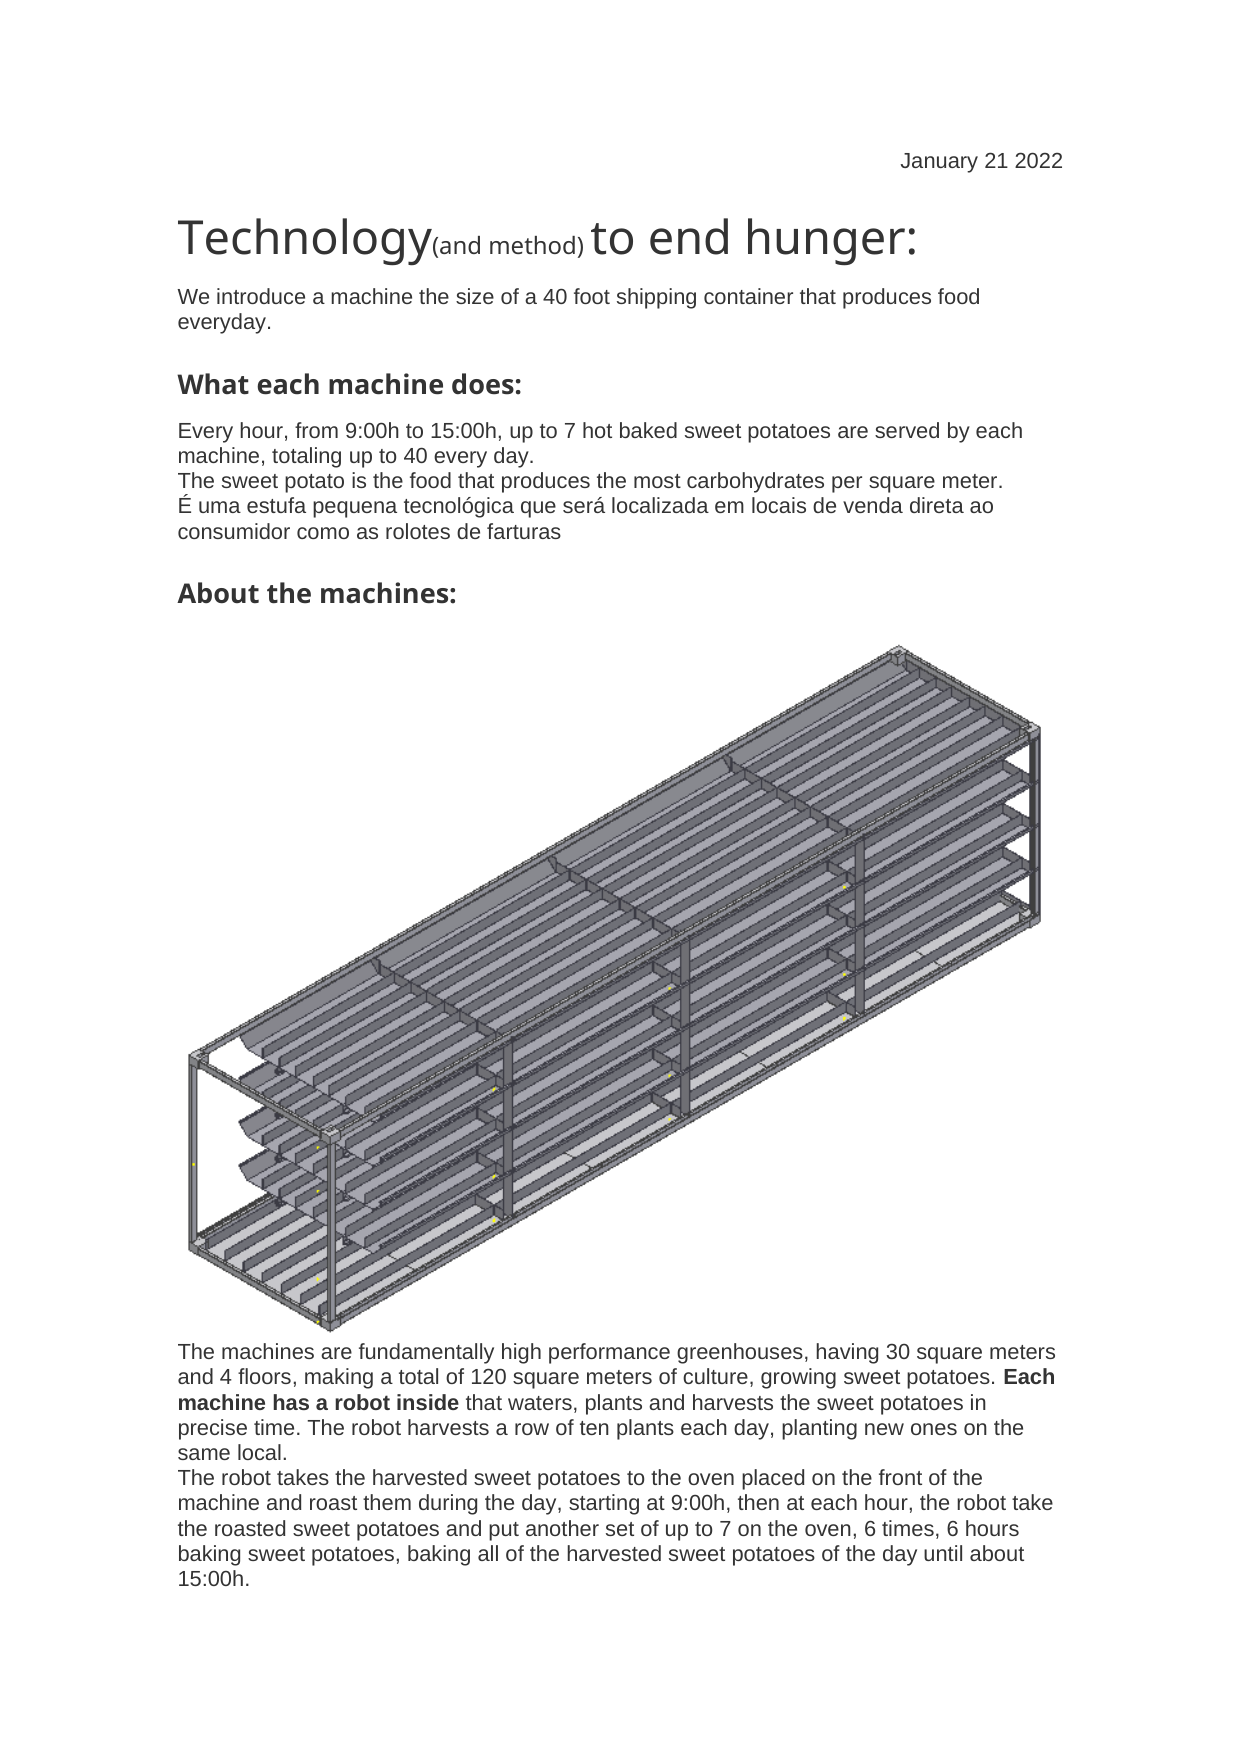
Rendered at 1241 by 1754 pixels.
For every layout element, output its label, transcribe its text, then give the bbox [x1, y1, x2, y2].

text Every hour, from 9:00h to 15:00h, up to 7 hot baked sweet potatoes are served by each machine, totaling up to 40 every day. The sweet potato is the food that produces the most carbohydrates per square meter. É uma estufa pequena tecnológica que será localizada em locais de venda direta ao consumidor como as rolotes de farturas [177, 418, 1063, 544]
text The machines are fundamentally high performance greenhouses, having 30 square meters and 4 floors, making a total of 120 square meters of culture, growing sweet potatoes. Each machine has a robot inside that waters, plants and harvests the sweet potatoes in precise time. The robot harvests a row of ten plants each day, planting new ones on the same local. The robot takes the harvested sweet potatoes to the oven placed on the front of the machine and roast them during the day, starting at 9:00h, then at each hour, the robot take the roasted sweet potatoes and put another set of up to 7 on the oven, 6 times, 6 hours baking sweet potatoes, baking all of the harvested sweet potatoes of the day until about 15:00h. [177, 1339, 1063, 1591]
subtitle About the machines: [177, 575, 1063, 612]
subtitle What each machine does: [177, 365, 1063, 402]
text January 21 2022 [177, 148, 1063, 173]
subtitle Technology(and method) to end hunger: [177, 204, 1063, 268]
text We introduce a machine the size of a 40 foot shipping container that produces food everyday. [177, 283, 1063, 334]
